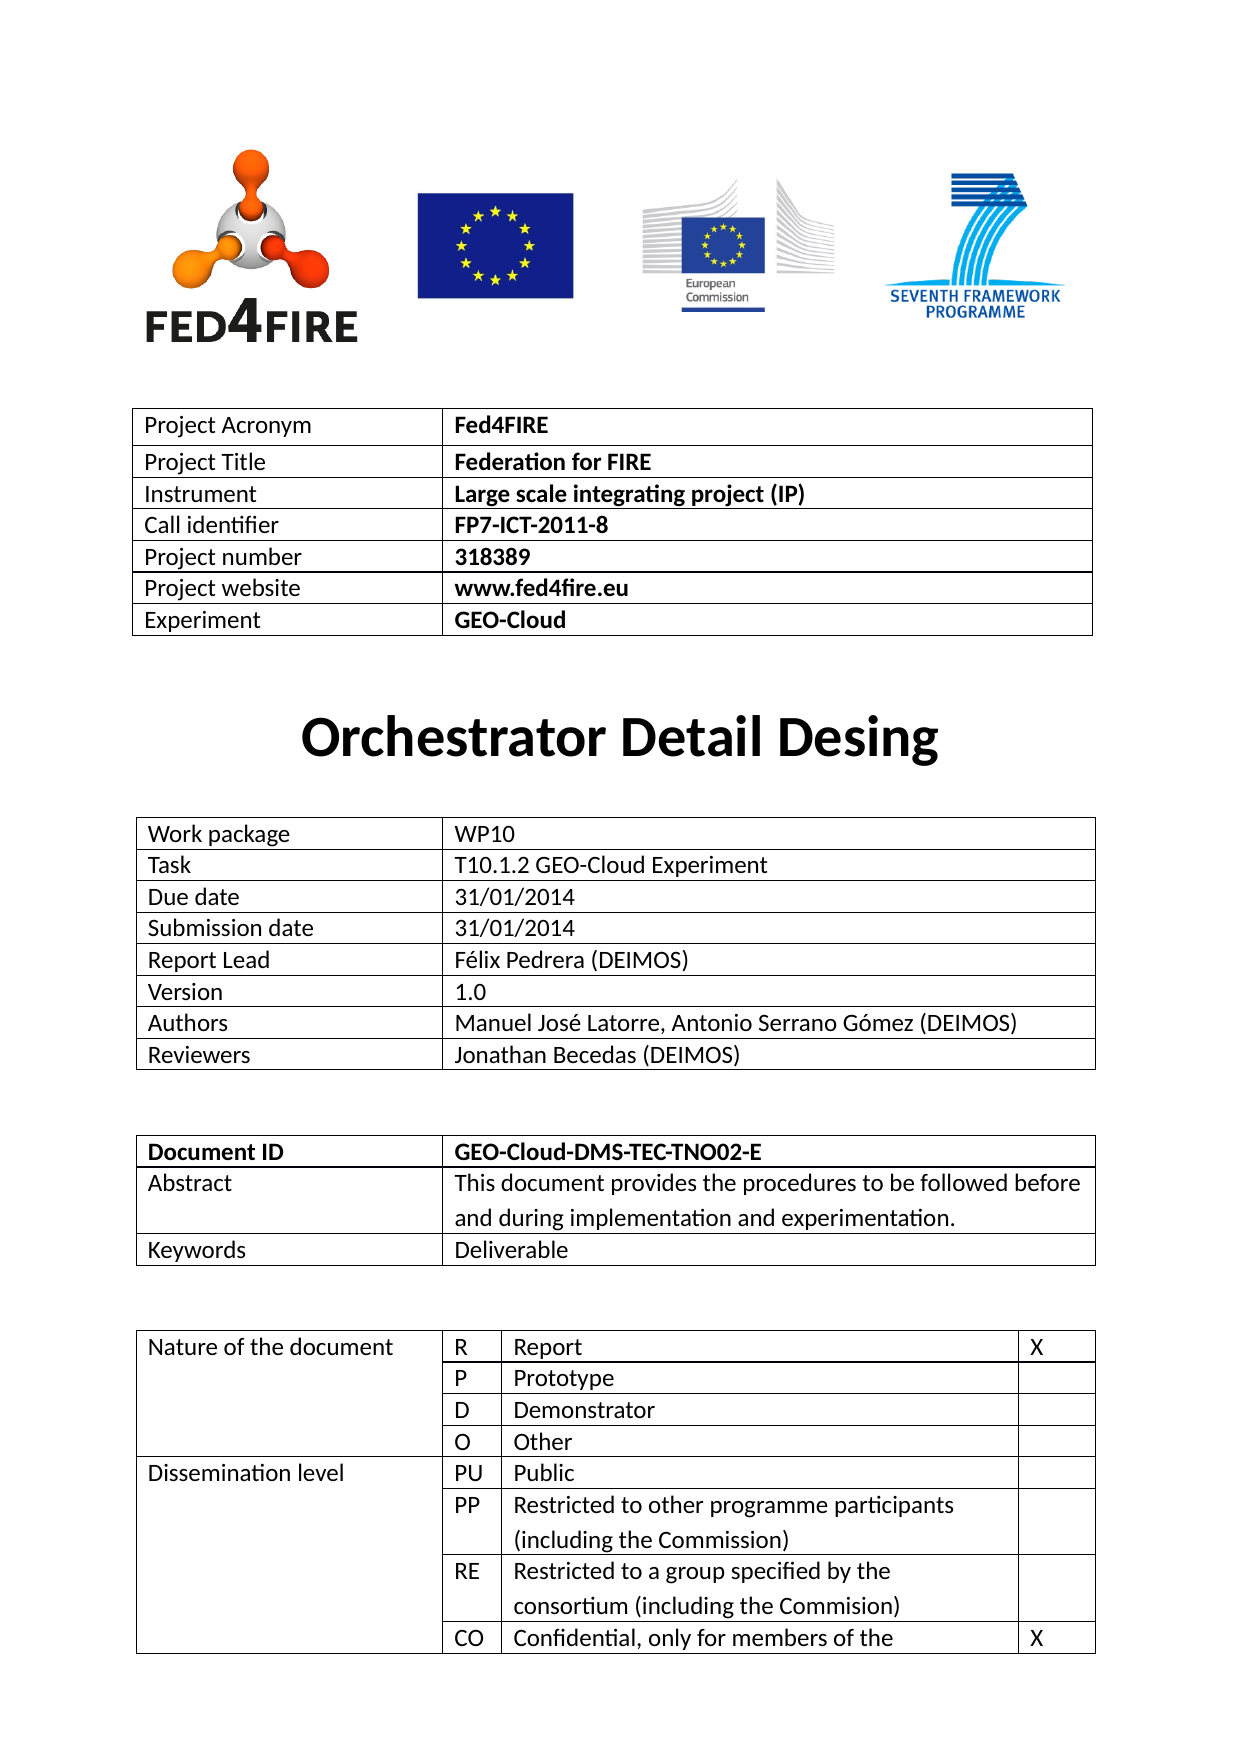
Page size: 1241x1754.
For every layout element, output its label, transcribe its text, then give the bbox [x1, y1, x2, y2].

table_cell Keywords [137, 1234, 442, 1264]
table_cell X [1019, 1622, 1095, 1652]
table_header Work package [137, 818, 442, 848]
picture [642, 178, 835, 312]
table_cell T10.1.2 GEO-Cloud Experiment [443, 850, 1095, 880]
table_cell Due date [137, 881, 442, 912]
picture [144, 147, 360, 344]
table_cell Félix Pedrera (DEIMOS) [443, 944, 1095, 975]
table_cell [1019, 1555, 1095, 1621]
table_cell Reviewers [137, 1039, 442, 1069]
table_header GEO-Cloud-DMS-TEC-TNO02-E [443, 1136, 1095, 1166]
table_cell GEO-Cloud [443, 604, 1092, 634]
table_header X [1019, 1331, 1095, 1361]
table_cell PP [443, 1489, 501, 1554]
table_cell Call identifier [133, 509, 442, 540]
table_header [856, 148, 1093, 343]
table_cell Manuel José Latorre, Antonio Serrano Gómez (DEIMOS) [443, 1007, 1095, 1038]
table_cell Project Title [133, 446, 442, 477]
table_cell Large scale integrating project (IP) [443, 478, 1092, 508]
table_cell Experiment [133, 604, 442, 634]
table_cell Restricted to a group specified by the consortium (including the Commision) [502, 1555, 1018, 1621]
table_cell Project website [133, 573, 442, 603]
table_cell Restricted to other programme participants (including the Commission) [502, 1489, 1018, 1554]
table_header [369, 148, 621, 343]
table_cell Report Lead [137, 944, 442, 975]
picture [876, 166, 1073, 326]
table_cell FP7-ICT-2011-8 [443, 509, 1092, 540]
text Orchestrator Detail Desing [148, 700, 1092, 771]
table_cell Authors [137, 1007, 442, 1038]
table_cell 31/01/2014 [443, 881, 1095, 912]
table_header WP10 [443, 818, 1095, 848]
table_cell [1019, 1363, 1095, 1393]
table_cell Submission date [137, 913, 442, 943]
table_header [621, 148, 856, 343]
table_cell 31/01/2014 [443, 913, 1095, 943]
table_cell Deliverable [443, 1234, 1095, 1264]
table_cell [1019, 1394, 1095, 1424]
table_header R [443, 1331, 501, 1361]
table_header Report [502, 1331, 1018, 1361]
table_cell Jonathan Becedas (DEIMOS) [443, 1039, 1095, 1069]
table_header [360, 148, 369, 343]
table_cell Abstract [137, 1168, 442, 1233]
table_cell Prototype [502, 1363, 1018, 1393]
table_cell Version [137, 976, 442, 1006]
table_cell Confidential, only for members of the [502, 1622, 1018, 1652]
table_cell This document provides the procedures to be followed before and during implementation and experimentation. [443, 1168, 1095, 1233]
table_cell P [443, 1363, 501, 1393]
table_cell [1019, 1489, 1095, 1554]
table_cell Project number [133, 541, 442, 571]
table_cell PU [443, 1457, 501, 1488]
table_cell 318389 [443, 541, 1092, 571]
table_header [133, 148, 144, 343]
table_cell RE [443, 1555, 501, 1621]
table_header Fed4FIRE [443, 409, 1092, 445]
table_cell CO [443, 1622, 501, 1652]
table_cell Dissemination level [137, 1457, 442, 1652]
table_cell O [443, 1426, 501, 1456]
table_cell 1.0 [443, 976, 1095, 1006]
table_cell Other [502, 1426, 1018, 1456]
table_cell [1019, 1457, 1095, 1488]
table_cell Task [137, 850, 442, 880]
table_cell Public [502, 1457, 1018, 1488]
table_cell Instrument [133, 478, 442, 508]
table_cell Demonstrator [502, 1394, 1018, 1424]
table_cell Federation for FIRE [443, 446, 1092, 477]
table_cell D [443, 1394, 501, 1424]
table_cell [1019, 1426, 1095, 1456]
picture [414, 190, 576, 301]
table_header Project Acronym [133, 409, 442, 445]
table_header Nature of the document [137, 1331, 442, 1456]
table_cell www.fed4fire.eu [443, 573, 1092, 603]
table_header Document ID [137, 1136, 442, 1166]
